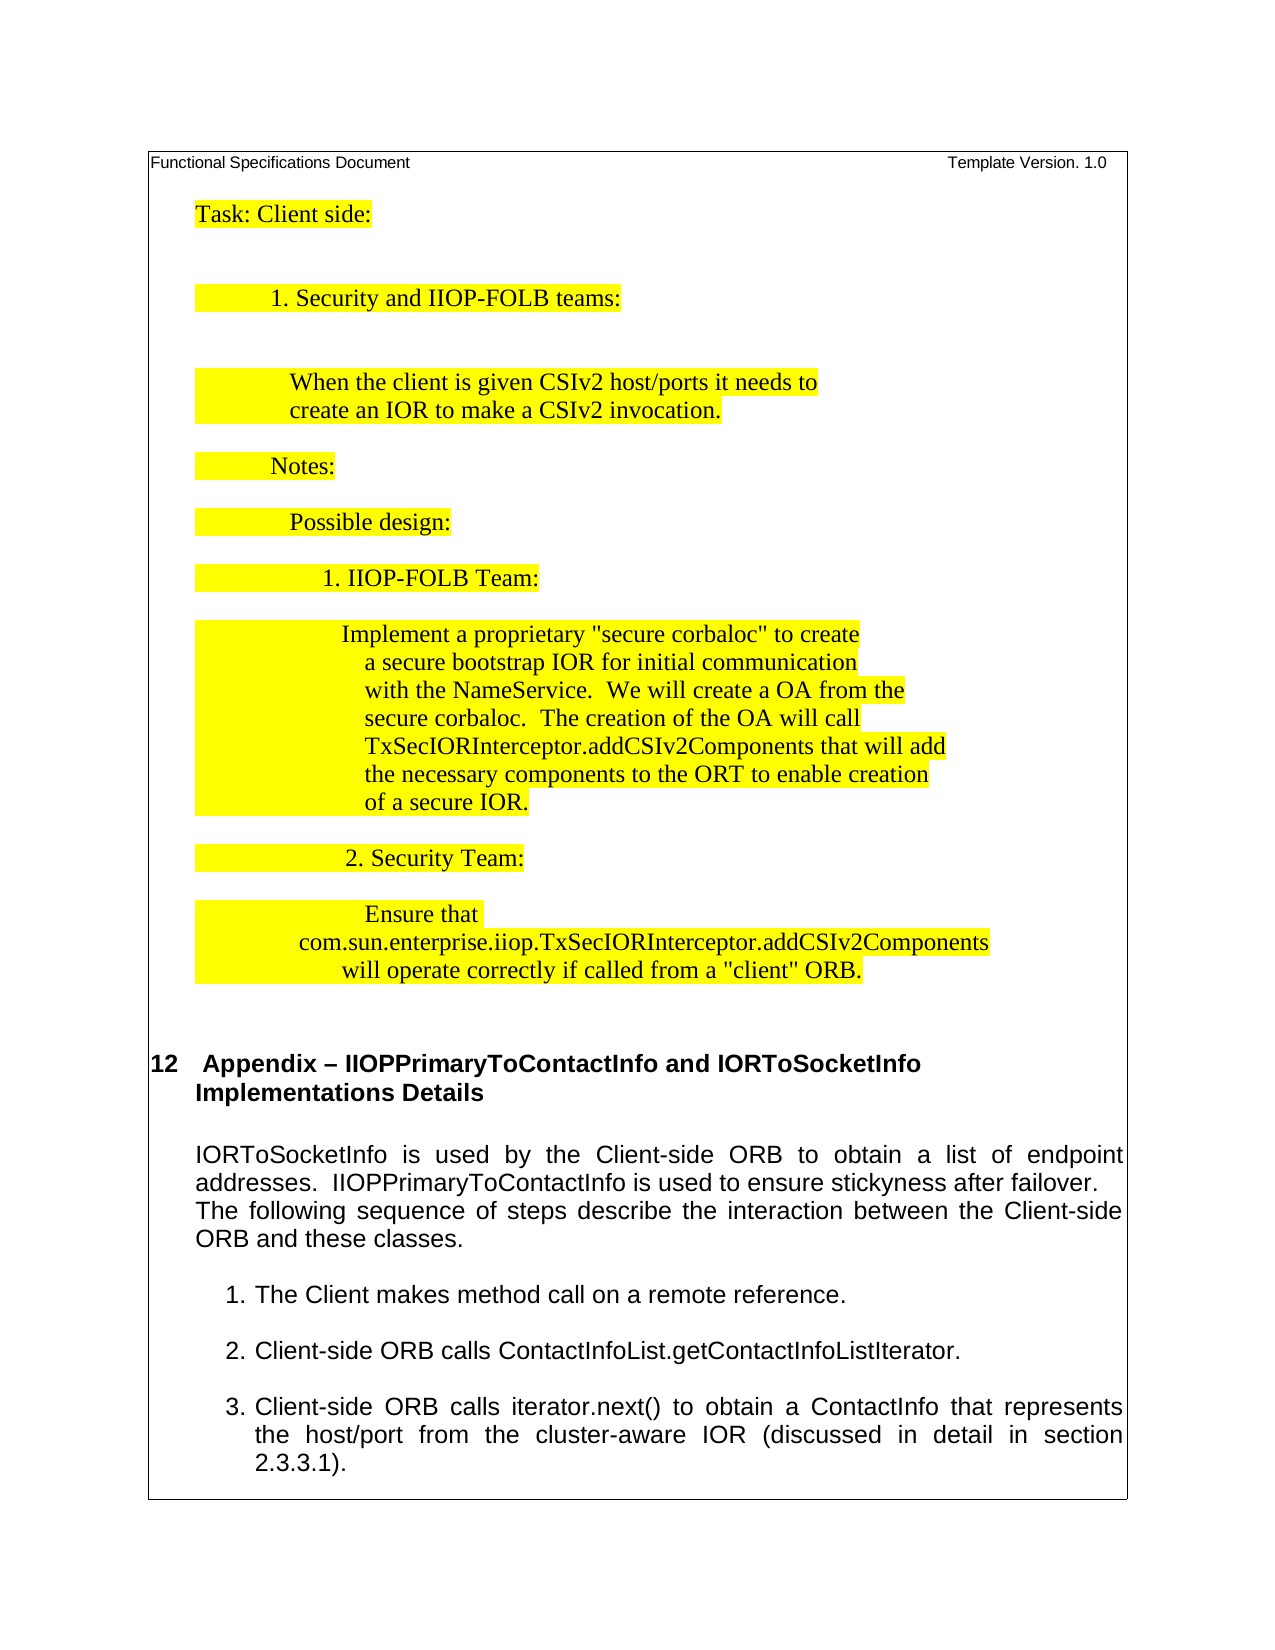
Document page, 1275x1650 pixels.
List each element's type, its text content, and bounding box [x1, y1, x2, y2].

text com.sun.enterprise.iiop.TxSecIORInterceptor.addCSIv2Components [195, 928, 1125, 956]
text The following sequence of steps describe the interaction between the Client-side ORB and these classes. [195, 1197, 1125, 1253]
text Task: Client side: [195, 200, 1125, 228]
text Possible design: [195, 508, 1125, 536]
text IORToSocketInfo is used by the Client-side ORB to obtain a list of endpoint addresses. IIOPPrimaryToContactInfo is used to ensure stickyness after failover. [195, 1141, 1125, 1197]
text Notes: [195, 452, 1125, 480]
text 1. Security and IIOP-FOLB teams: [195, 284, 1125, 312]
text with the NameService. We will create a OA from the [195, 676, 1125, 704]
text TxSecIORInterceptor.addCSIv2Components that will add [195, 732, 1125, 760]
text Ensure that [195, 900, 1125, 928]
subtitle Appendix – IIOPPrimaryToContactInfo and IORToSocketInfo Implementations Details [150, 1050, 1125, 1106]
text create an IOR to make a CSIv2 invocation. [195, 396, 1125, 424]
list Client-side ORB calls ContactInfoList.getContactInfoListIterator. [225, 1337, 1125, 1365]
list Client-side ORB calls iterator.next() to obtain a ContactInfo that represents the host/port from the cluster-aware IOR (discussed in detail in section 2.3.3.1). [225, 1393, 1125, 1477]
list The Client makes method call on a remote reference. [225, 1281, 1125, 1309]
text Implement a proprietary "secure corbaloc" to create [195, 620, 1125, 648]
text will operate correctly if called from a "client" ORB. [195, 956, 1125, 984]
text 2. Security Team: [195, 844, 1125, 872]
text of a secure IOR. [195, 788, 1125, 816]
text a secure bootstrap IOR for initial communication [195, 648, 1125, 676]
text secure corbaloc. The creation of the OA will call [195, 704, 1125, 732]
text 1. IIOP-FOLB Team: [195, 564, 1125, 592]
text the necessary components to the ORT to enable creation [195, 760, 1125, 788]
text When the client is given CSIv2 host/ports it needs to [195, 368, 1125, 396]
